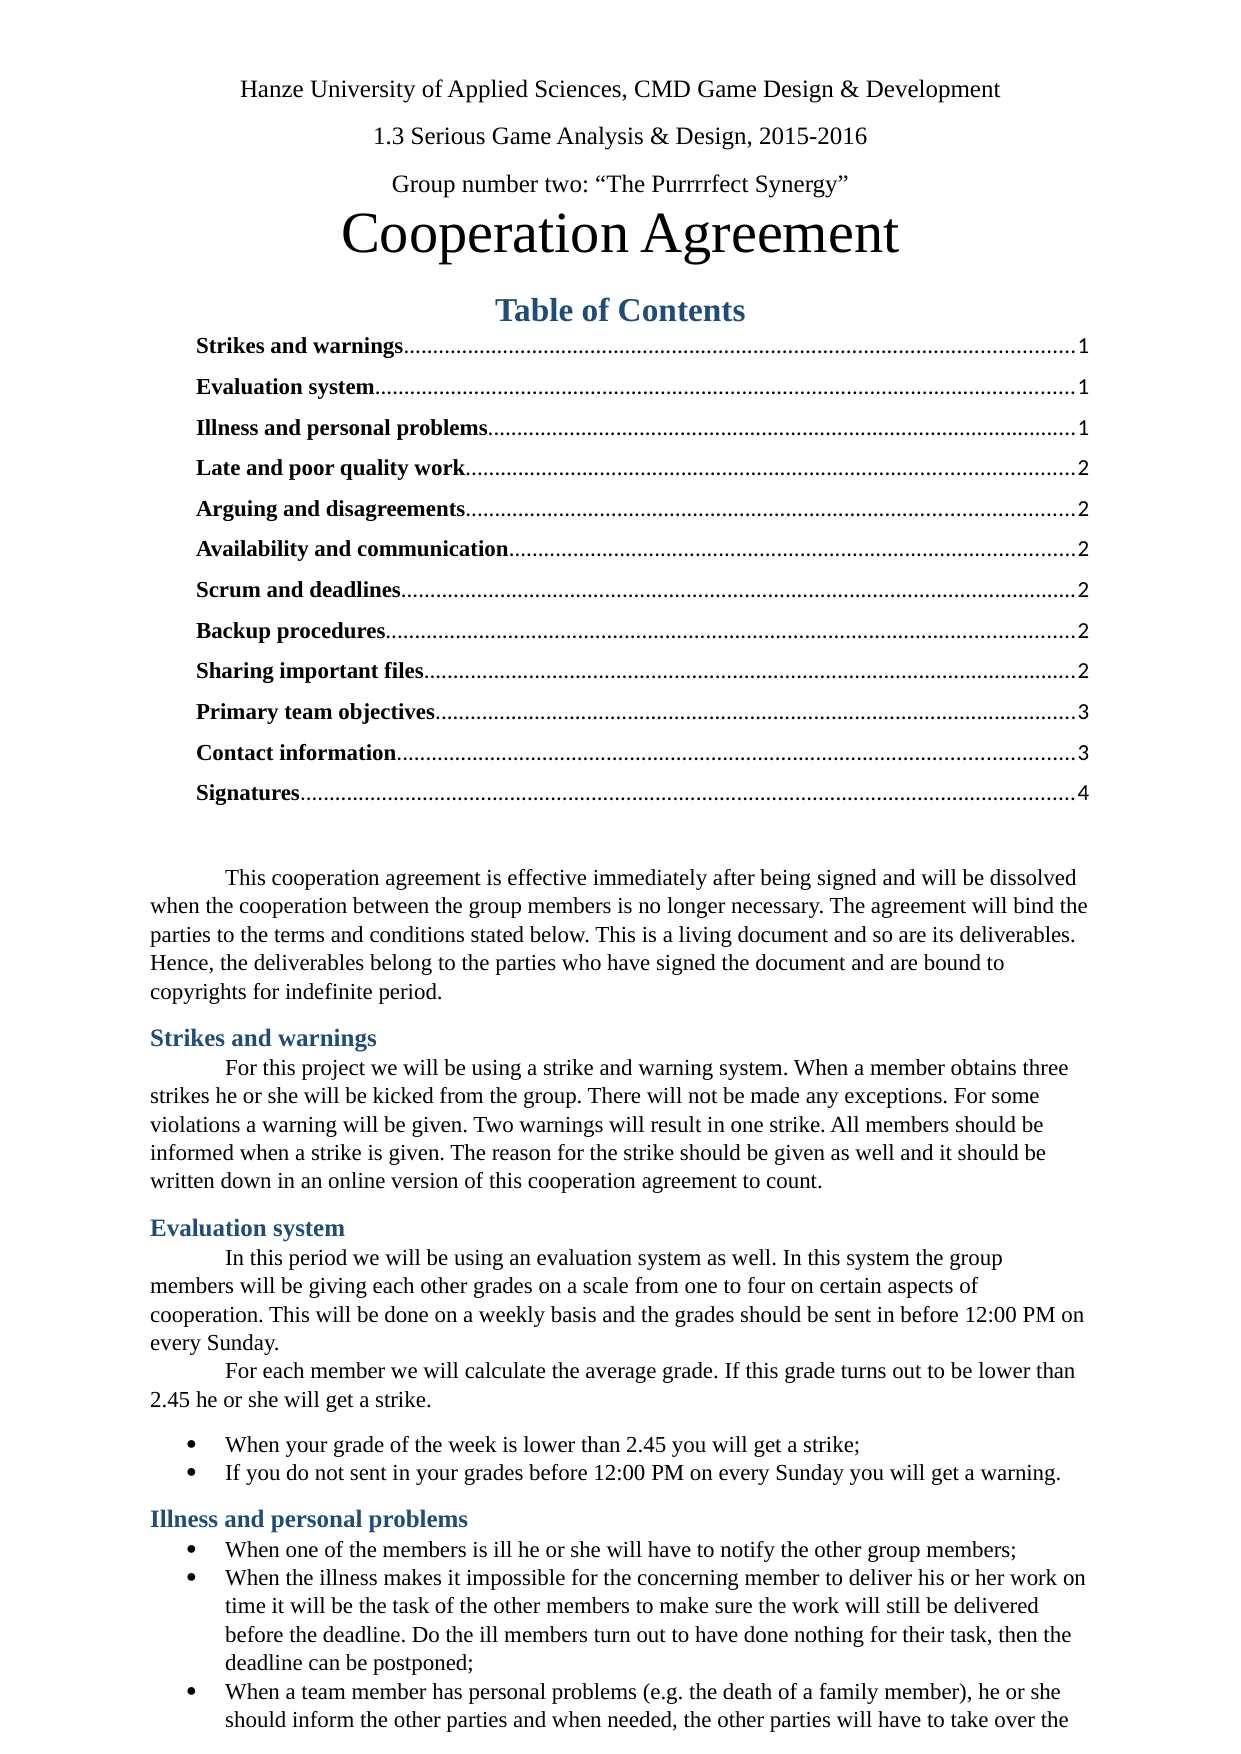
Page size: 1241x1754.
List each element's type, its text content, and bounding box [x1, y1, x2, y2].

text Arguing and disagreements 2 [196, 494, 1090, 522]
text This cooperation agreement is effective immediately after being signed and will be dissolved when the cooperation between the group members is no longer necessary. The agreement will bind the parties to the terms and conditions stated below. This is a living document and so are its deliverables. Hence, the deliverables belong to the parties who have signed the document and are bound to copyrights for indefinite period. [150, 864, 1090, 1004]
text Scrum and deadlines 2 [196, 575, 1090, 603]
list When a team member has personal problems (e.g. the death of a family member), he or she should inform the other parties and when needed, the other parties will have to take over the [187, 1678, 1090, 1733]
text Signatures 4 [196, 778, 1090, 806]
subtitle Strikes and warnings [150, 1023, 1090, 1052]
text For this project we will be using a strike and warning system. When a member obtains three strikes he or she will be kicked from the group. There will not be made any exceptions. For some violations a warning will be given. Two warnings will result in one strike. All members should be informed when a strike is given. The reason for the strike should be given as well and it should be written down in an online version of this cooperation agreement to count. [150, 1054, 1090, 1194]
text Availability and communication 2 [196, 534, 1090, 562]
list When the illness makes it impossible for the concerning member to deliver his or her work on time it will be the task of the other members to make sure the work will still be delivered before the deadline. Do the ill members turn out to have done nothing for their task, then the deadline can be postponed; [187, 1564, 1090, 1676]
text Late and poor quality work 2 [196, 453, 1090, 481]
subtitle Evaluation system [150, 1213, 1090, 1241]
subtitle Table of Contents [150, 290, 1090, 328]
text In this period we will be using an evaluation system as well. In this system the group members will be giving each other grades on a scale from one to four on certain aspects of cooperation. This will be done on a weekly basis and the grades should be sent in before 12:00 PM on every Sunday. For each member we will calculate the average grade. If this grade turns out to be lower than 2.45 he or she will get a strike. [150, 1244, 1090, 1412]
text Contact information 3 [196, 738, 1090, 766]
text Illness and personal problems 1 [196, 413, 1090, 441]
list When your grade of the week is lower than 2.45 you will get a strike; [187, 1431, 1090, 1457]
title Cooperation Agreement [150, 198, 1090, 265]
text Evaluation system 1 [196, 372, 1090, 400]
subtitle Illness and personal problems [150, 1504, 1090, 1533]
text Primary team objectives 3 [196, 697, 1090, 725]
text Backup procedures 2 [196, 616, 1090, 644]
text Strikes and warnings 1 [196, 331, 1090, 359]
list When one of the members is ill he or she will have to notify the other group members; [187, 1536, 1090, 1562]
list If you do not sent in your grades before 12:00 PM on every Sunday you will get a warning. [187, 1459, 1090, 1486]
text Sharing important files 2 [196, 656, 1090, 684]
